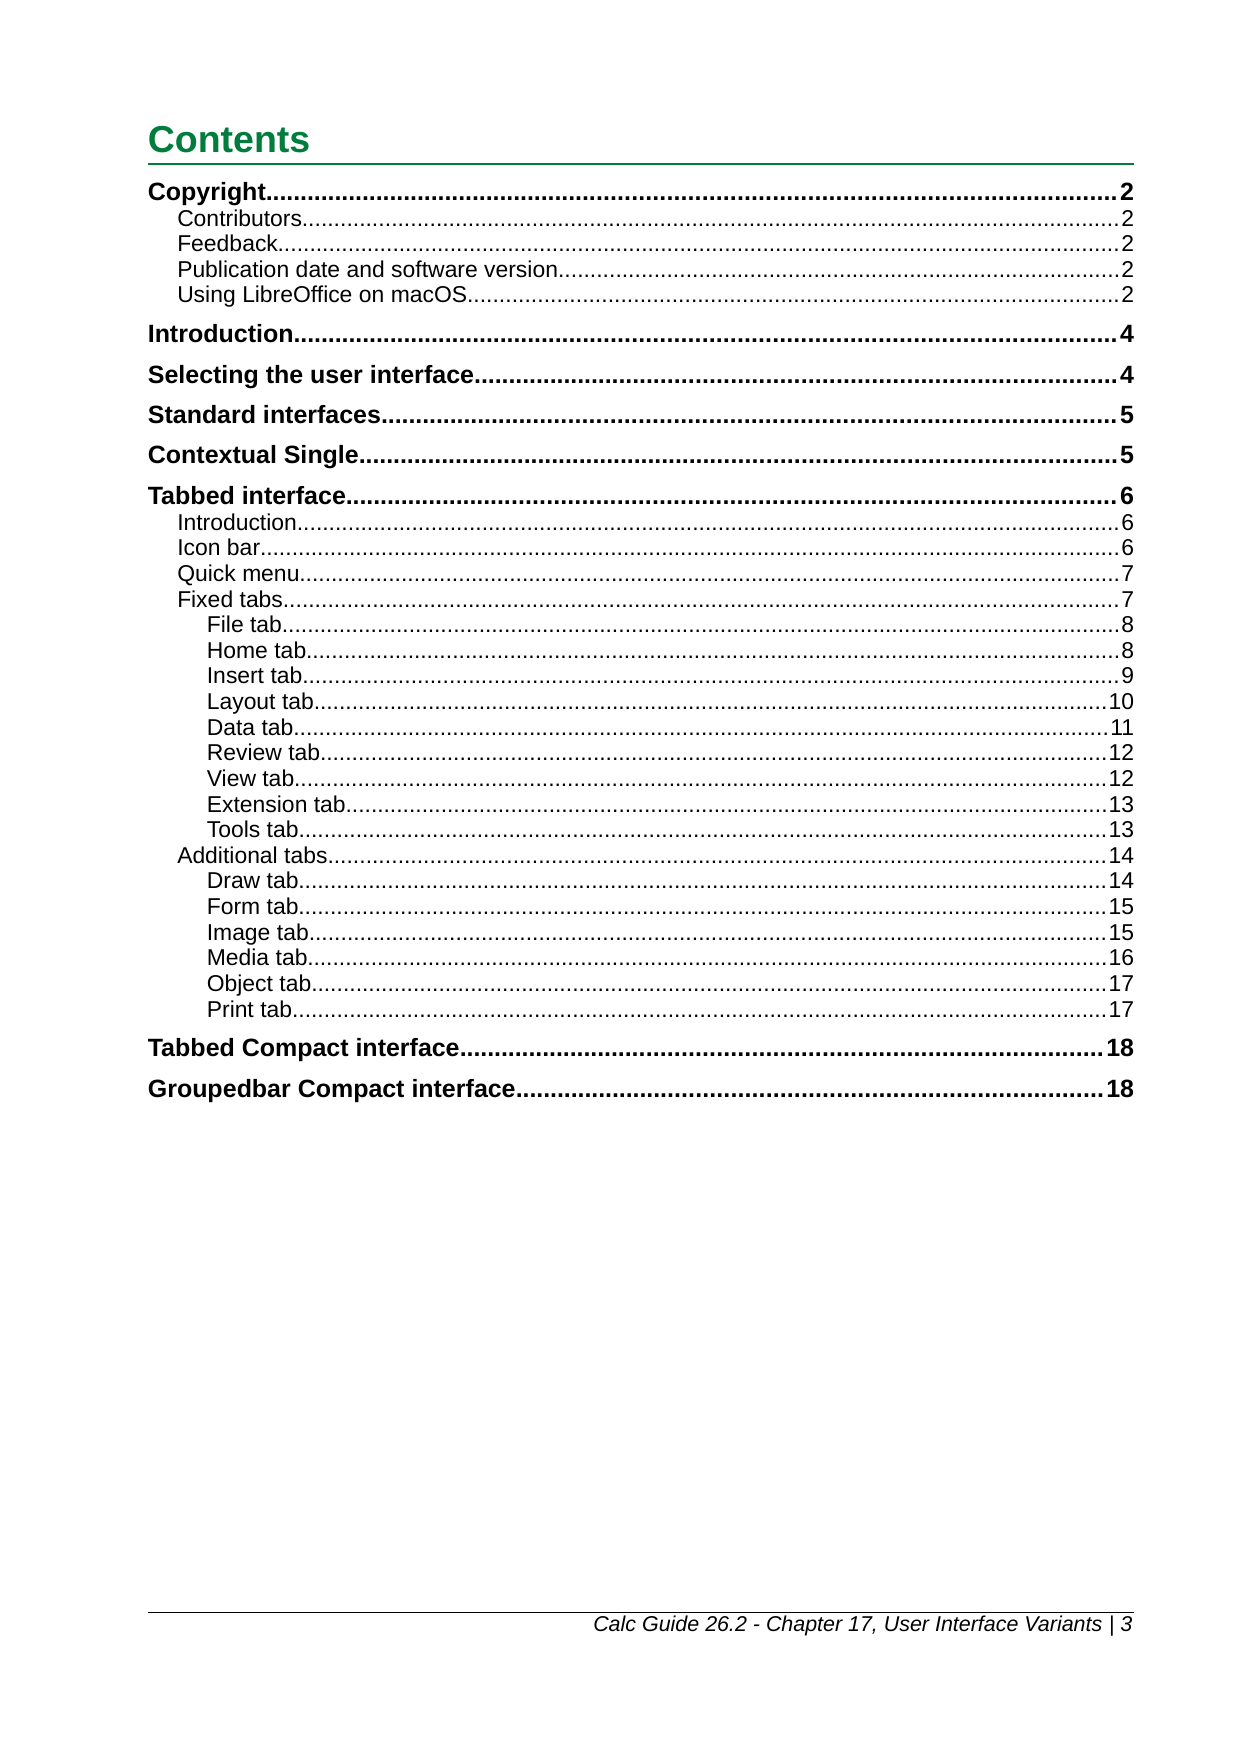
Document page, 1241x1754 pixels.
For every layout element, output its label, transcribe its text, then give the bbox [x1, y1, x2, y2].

subtitle Contents [148, 118, 1134, 163]
text Extension tab 13 [207, 791, 1134, 817]
text Contextual Single 5 [148, 441, 1134, 469]
text Insert tab 9 [207, 663, 1134, 689]
text Quick menu 7 [177, 561, 1134, 586]
text Additional tabs 14 [177, 842, 1134, 868]
text Layout tab 10 [207, 689, 1134, 714]
text Using LibreOffice on macOS 2 [177, 282, 1134, 308]
text Media tab 16 [207, 945, 1134, 971]
text Form tab 15 [207, 894, 1134, 919]
text Draw tab 14 [207, 868, 1134, 894]
text Tools tab 13 [207, 817, 1134, 842]
text Contributors 2 [177, 205, 1134, 231]
text Icon bar 6 [177, 535, 1134, 561]
text Introduction 4 [148, 320, 1134, 348]
text Publication date and software version 2 [177, 257, 1134, 282]
text Standard interfaces 5 [148, 401, 1134, 429]
text Object tab 17 [207, 971, 1134, 996]
text Tabbed interface 6 [148, 481, 1134, 509]
text Review tab 12 [207, 740, 1134, 766]
text Home tab 8 [207, 637, 1134, 663]
text Selecting the user interface 4 [148, 361, 1134, 388]
text Print tab 17 [207, 996, 1134, 1022]
text Introduction 6 [177, 509, 1134, 535]
text Feedback 2 [177, 231, 1134, 257]
text Copyright 2 [148, 177, 1134, 205]
text Image tab 15 [207, 919, 1134, 945]
text Groupedbar Compact interface 18 [148, 1074, 1134, 1102]
text Fixed tabs 7 [177, 586, 1134, 612]
text File tab 8 [207, 612, 1134, 637]
text Data tab 11 [207, 714, 1134, 740]
text View tab 12 [207, 766, 1134, 791]
text Tabbed Compact interface 18 [148, 1034, 1134, 1062]
